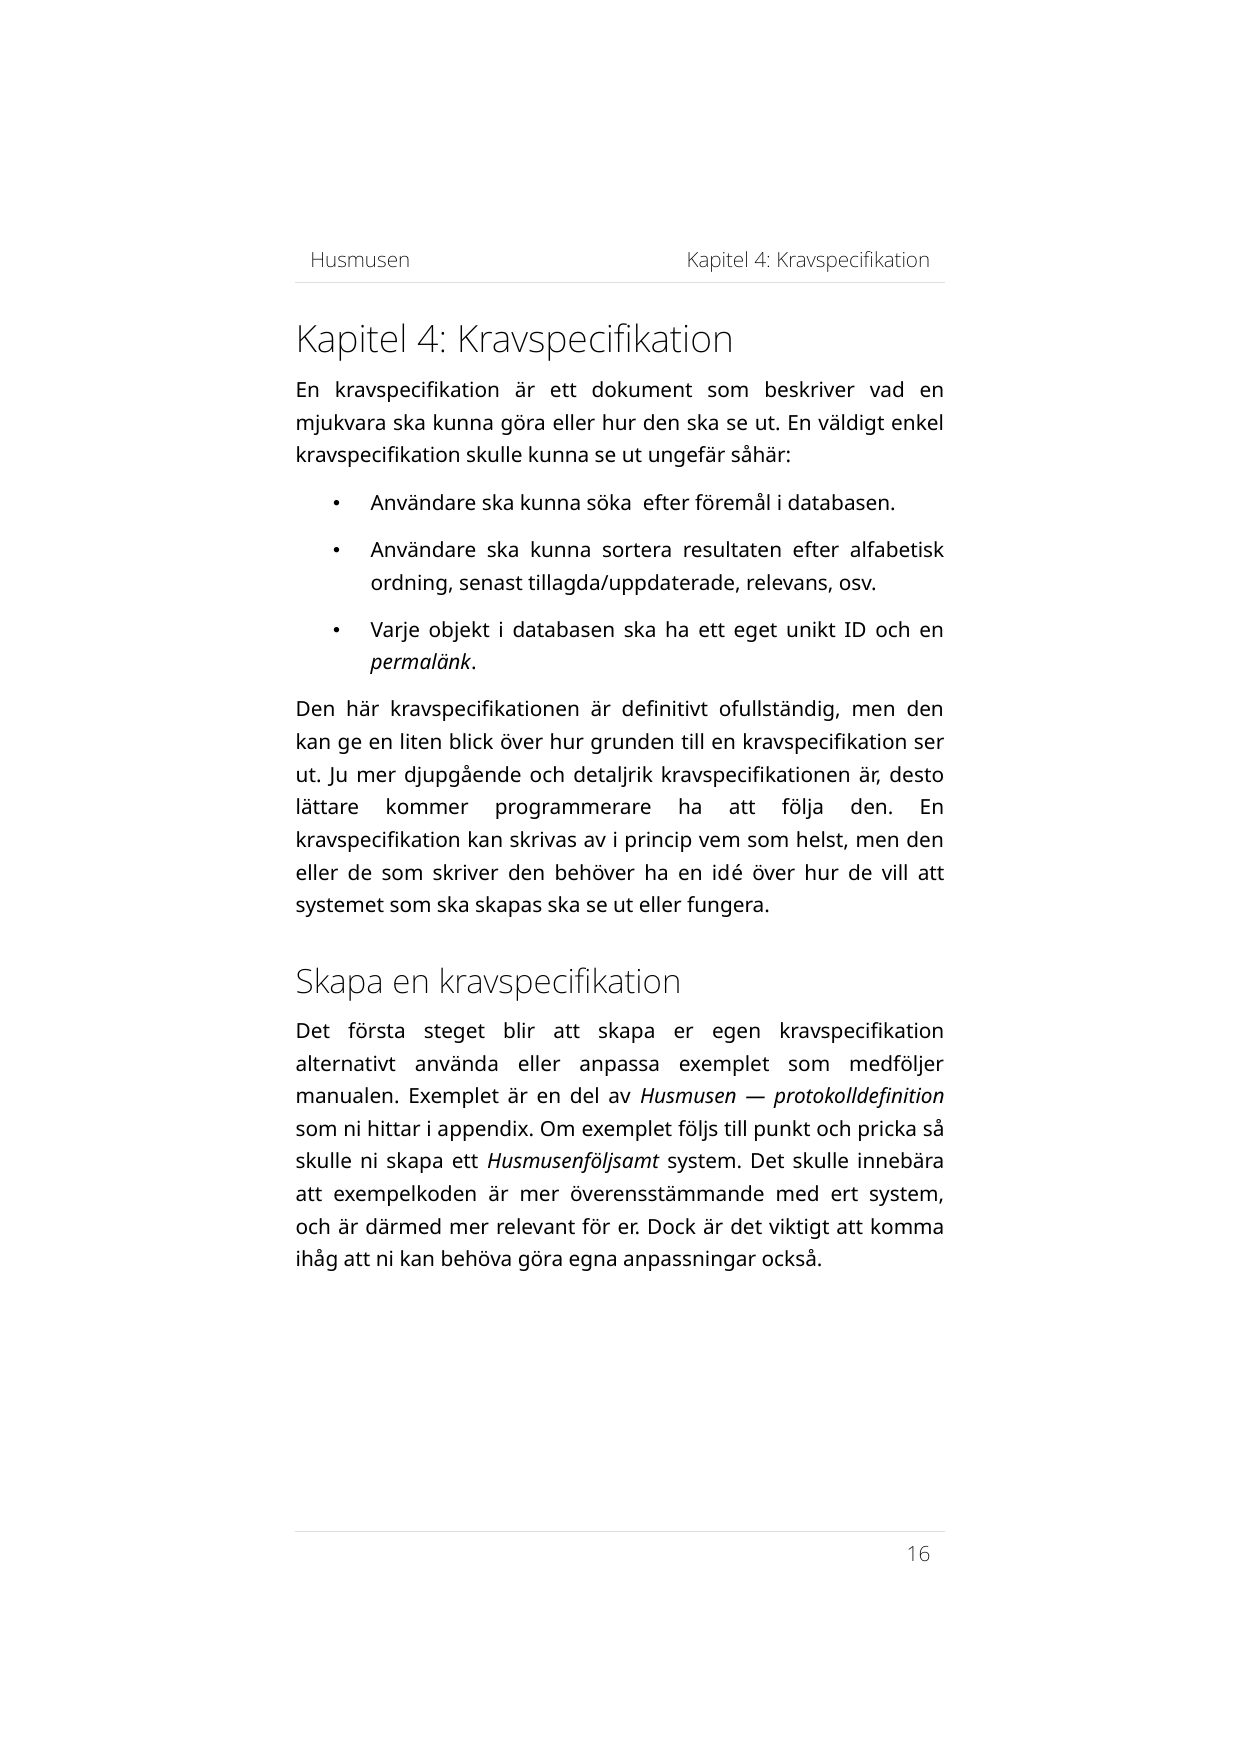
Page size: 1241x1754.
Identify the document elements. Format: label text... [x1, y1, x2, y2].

list Varje objekt i databasen ska ha ett eget unikt ID och en permalänk. [333, 615, 945, 676]
text Det första steget blir att skapa er egen kravspecifikation alternativt använda eller anpassa exemplet som medföljer manualen. Exemplet är en del av Husmusen — protokolldefinition som ni hittar i appendix. Om exemplet följs till punkt och pricka så skulle ni skapa ett Husmusenföljsamt system. Det skulle innebära att exempelkoden är mer överensstämmande med ert system, och är därmed mer relevant för er. Dock är det viktigt att komma ihåg att ni kan behöva göra egna anpassningar också. [295, 1016, 945, 1273]
list Användare ska kunna söka efter föremål i databasen. [333, 488, 945, 516]
text Den här kravspecifikationen är definitivt ofullständig, men den kan ge en liten blick över hur grunden till en kravspecifikation ser ut. Ju mer djupgående och detaljrik kravspecifikationen är, desto lättare kommer programmerare ha att följa den. En kravspecifikation kan skrivas av i princip vem som helst, men den eller de som skriver den behöver ha en idé över hur de vill att systemet som ska skapas ska se ut eller fungera. [295, 694, 945, 919]
subtitle Kapitel 4: Kravspecifikation [295, 312, 945, 363]
list Användare ska kunna sortera resultaten efter alfabetisk ordning, senast tillagda/uppdaterade, relevans, osv. [333, 535, 945, 596]
subtitle Skapa en kravspecifikation [295, 958, 945, 1004]
text En kravspecifikation är ett dokument som beskriver vad en mjukvara ska kunna göra eller hur den ska se ut. En väldigt enkel kravspecifikation skulle kunna se ut ungefär såhär: [295, 375, 945, 469]
